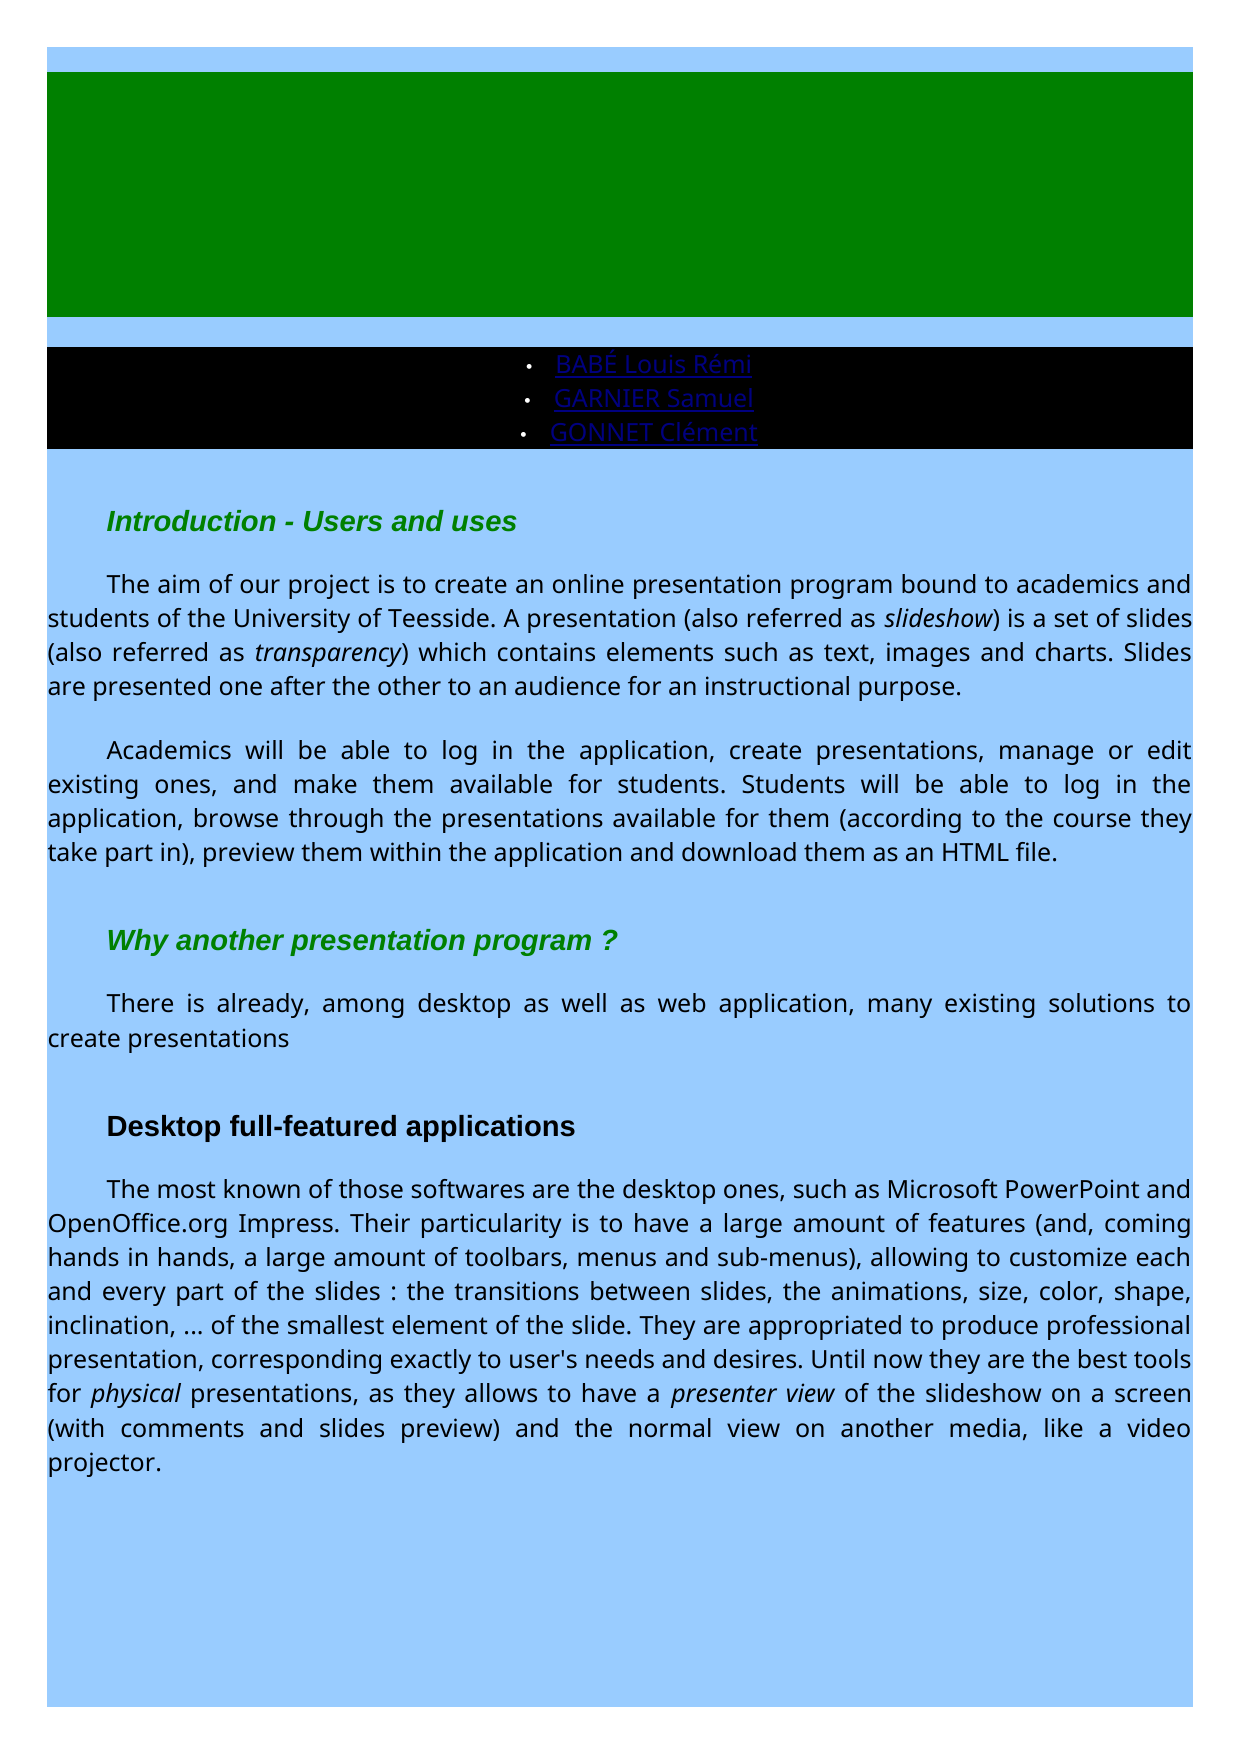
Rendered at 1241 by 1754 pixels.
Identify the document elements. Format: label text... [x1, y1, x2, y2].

text The most known of those softwares are the desktop ones, such as Microsoft PowerPoint and OpenOffice.org Impress. Their particularity is to have a large amount of features (and, coming hands in hands, a large amount of toolbars, menus and sub-menus), allowing to customize each and every part of the slides : the transitions between slides, the animations, size, color, shape, inclination, ... of the smallest element of the slide. They are appropriated to produce professional presentation, corresponding exactly to user's needs and desires. Until now they are the best tools for physical presentations, as they allows to have a presenter view of the slideshow on a screen (with comments and slides preview) and the normal view on another media, like a video projector. [47, 1172, 1193, 1478]
list GARNIER Samuel [91, 381, 1193, 415]
text There is already, among desktop as well as web application, many existing solutions to create presentations [47, 986, 1193, 1054]
list GONNET Clément [91, 415, 1193, 449]
text Academics will be able to log in the application, create presentations, manage or edit existing ones, and make them available for students. Students will be able to log in the application, browse through the presentations available for them (according to the course they take part in), preview them within the application and download them as an HTML file. [47, 732, 1193, 869]
list BABÉ Louis Rémi [91, 347, 1193, 381]
text The aim of our project is to create an online presentation program bound to academics and students of the University of Teesside. A presentation (also referred as slideshow) is a set of slides (also referred as transparency) which contains elements such as text, images and charts. Slides are presented one after the other to an audience for an instructional purpose. [47, 567, 1193, 703]
subtitle Why another presentation program ? [47, 923, 1193, 957]
subtitle Desktop full-featured applications [47, 1109, 1193, 1142]
subtitle Introduction - Users and uses [47, 504, 1193, 537]
